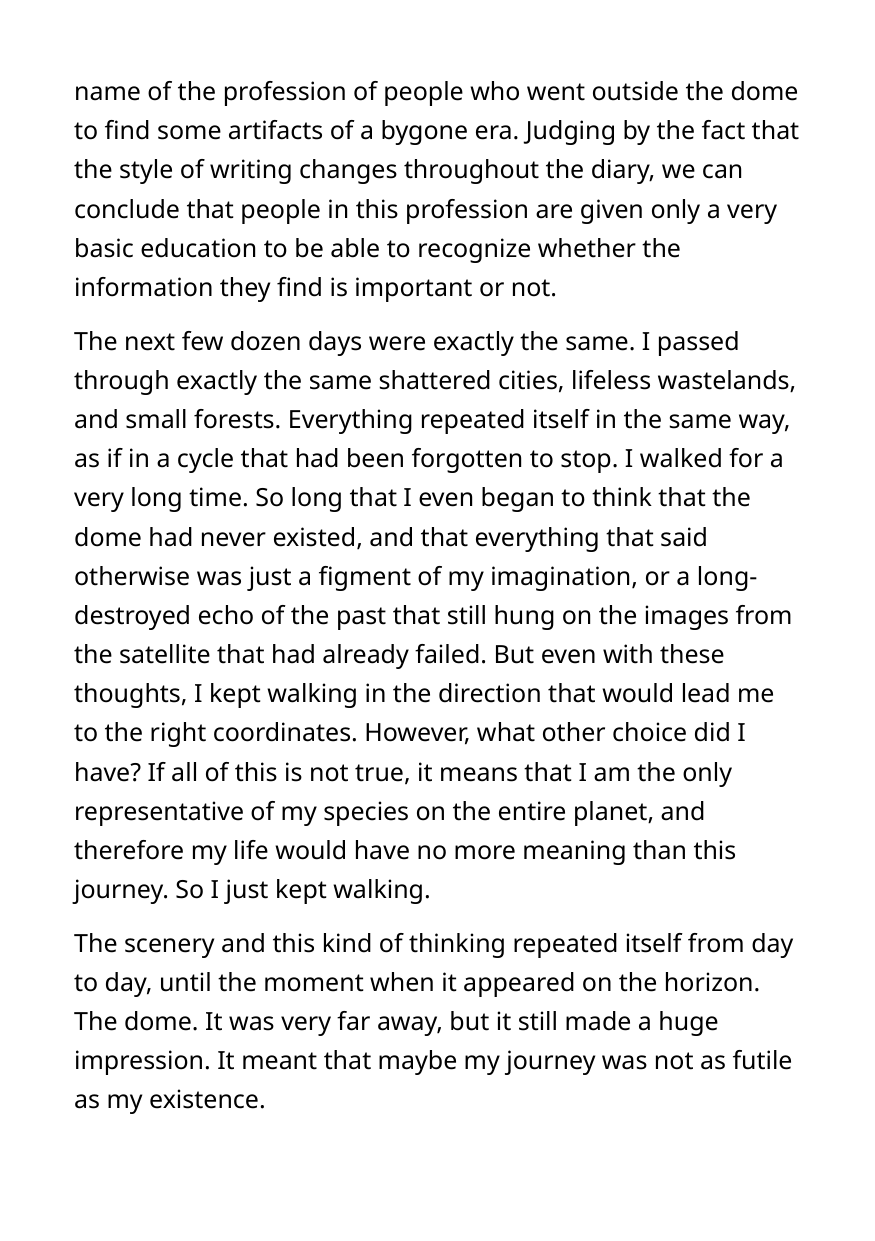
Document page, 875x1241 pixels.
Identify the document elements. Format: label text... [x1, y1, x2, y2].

text The scenery and this kind of thinking repeated itself from day to day, until the moment when it appeared on the horizon. The dome. It was very far away, but it still made a huge impression. It meant that maybe my journey was not as futile as my existence. [74, 926, 800, 1116]
text name of the profession of people who went outside the dome to find some artifacts of a bygone era. Judging by the fact that the style of writing changes throughout the diary, we can conclude that people in this profession are given only a very basic education to be able to recognize whether the information they find is important or not. [74, 74, 800, 304]
text The next few dozen days were exactly the same. I passed through exactly the same shattered cities, lifeless wastelands, and small forests. Everything repeated itself in the same way, as if in a cycle that had been forgotten to stop. I walked for a very long time. So long that I even began to think that the dome had never existed, and that everything that said otherwise was just a figment of my imagination, or a long-destroyed echo of the past that still hung on the images from the satellite that had already failed. But even with these thoughts, I kept walking in the direction that would lead me to the right coordinates. However, what other choice did I have? If all of this is not true, it means that I am the only representative of my species on the entire planet, and therefore my life would have no more meaning than this journey. So I just kept walking. [74, 323, 800, 906]
